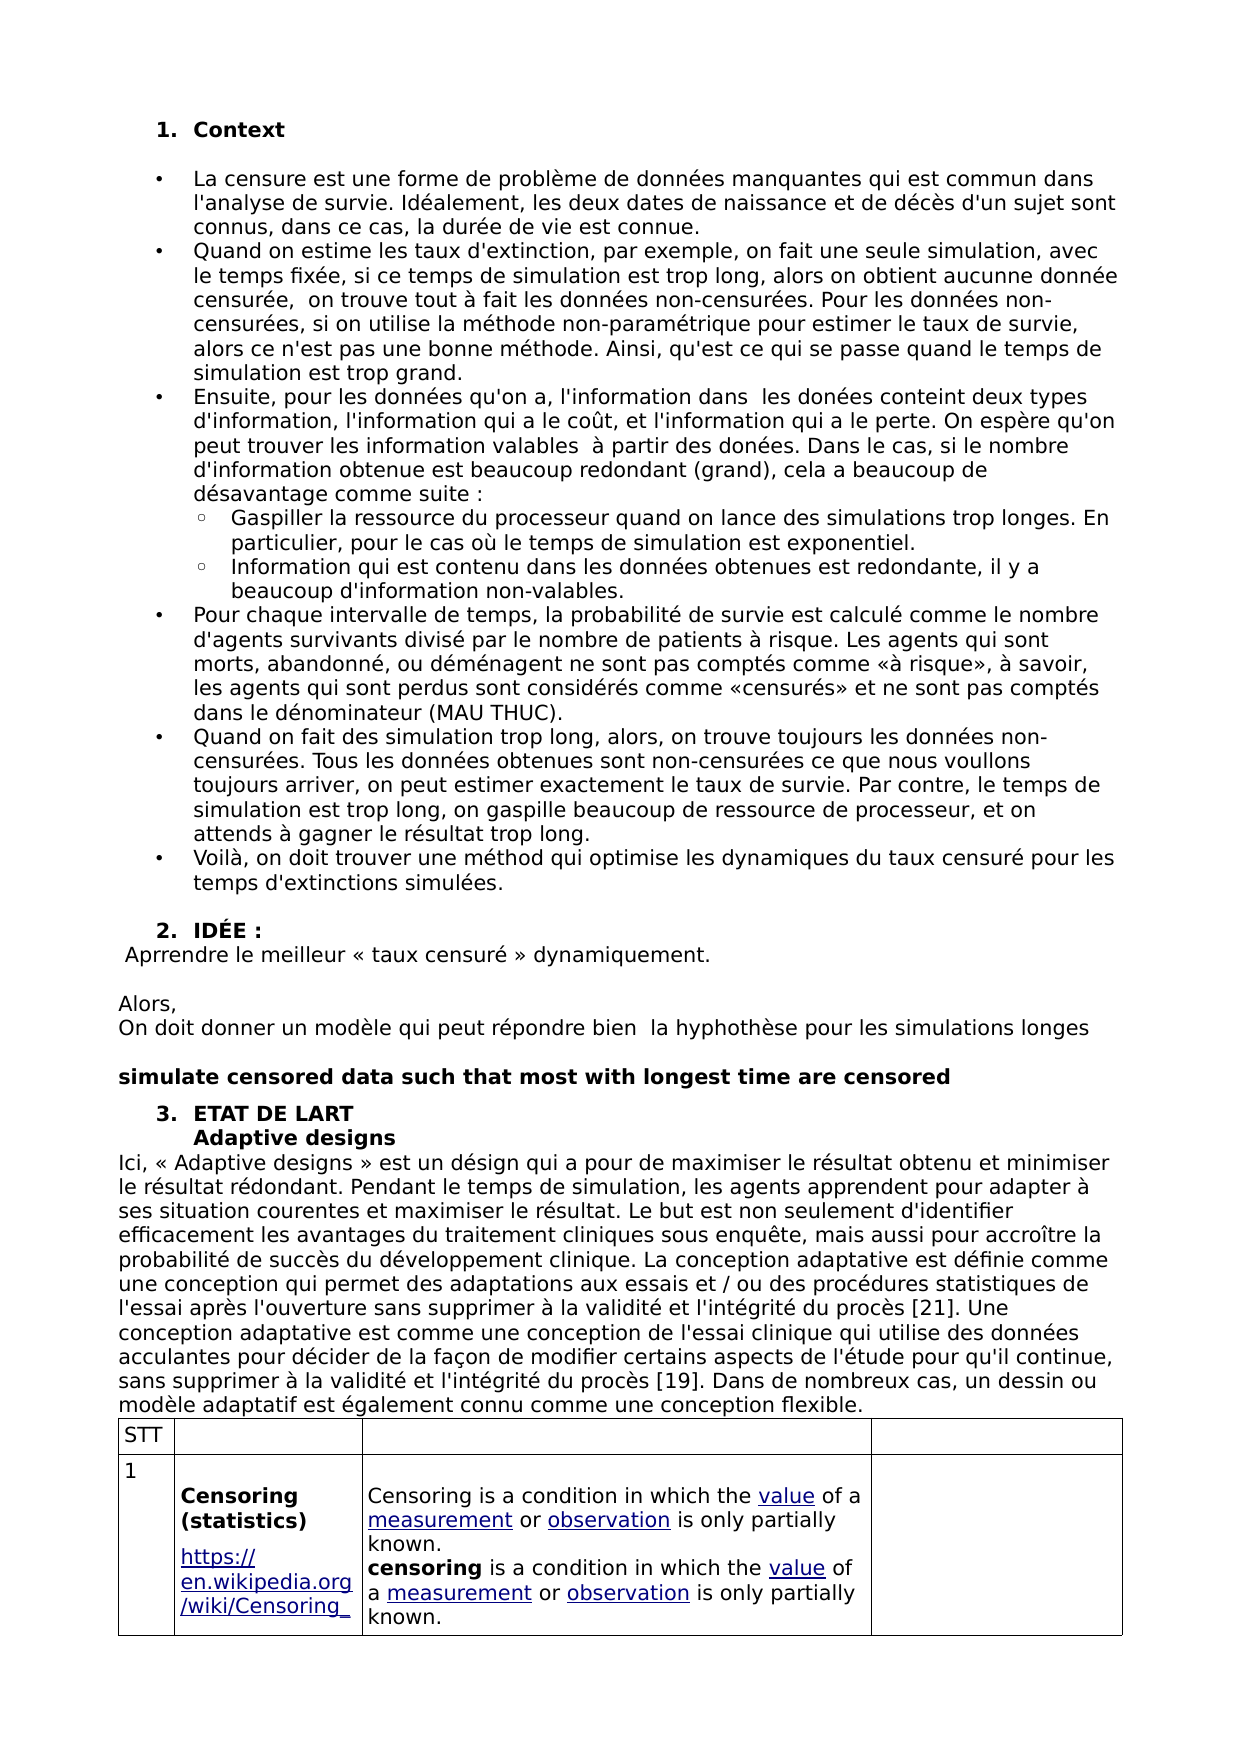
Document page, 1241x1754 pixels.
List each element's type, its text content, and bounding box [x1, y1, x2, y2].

table_cell Censoring (statistics) https://en.wikipedia.org/wiki/Censoring_ [175, 1455, 362, 1635]
table_header [872, 1419, 1122, 1453]
list ETAT DE LART [156, 1102, 1122, 1126]
table_header [175, 1419, 362, 1453]
list Ensuite, pour les données qu'on a, l'information dans les donées conteint deux types d'information, l'information qui a le coût, et l'information qui a le perte. On espère qu'on peut trouver les information valables à partir des donées. Dans le cas, si le nombre d'information obtenue est beaucoup redondant (grand), cela a beaucoup de désavantage comme suite : [156, 385, 1122, 506]
table_header [363, 1419, 871, 1453]
table_cell 1 [119, 1455, 174, 1635]
list Gaspiller la ressource du processeur quand on lance des simulations trop longes. En particulier, pour le cas où le temps de simulation est exponentiel. [193, 506, 1122, 555]
subtitle simulate censored data such that most with longest time are censored [118, 1065, 1122, 1090]
list Voilà, on doit trouver une méthod qui optimise les dynamiques du taux censuré pour les temps d'extinctions simulées. [156, 846, 1122, 895]
list Quand on estime les taux d'extinction, par exemple, on fait une seule simulation, avec le temps fixée, si ce temps de simulation est trop long, alors on obtient aucunne donnée censurée, on trouve tout à fait les données non-censurées. Pour les données non-censurées, si on utilise la méthode non-paramétrique pour estimer le taux de survie, alors ce n'est pas une bonne méthode. Ainsi, qu'est ce qui se passe quand le temps de simulation est trop grand. [156, 239, 1122, 385]
table_cell [872, 1455, 1122, 1635]
text On doit donner un modèle qui peut répondre bien la hyphothèse pour les simulations longes [118, 1016, 1122, 1040]
list Context [156, 118, 1122, 142]
text Aprrendre le meilleur « taux censuré » dynamiquement. [118, 943, 1122, 968]
text Ici, « Adaptive designs » est un désign qui a pour de maximiser le résultat obtenu et minimiser le résultat rédondant. Pendant le temps de simulation, les agents apprendent pour adapter à ses situation courentes et maximiser le résultat. Le but est non seulement d'identifier efficacement les avantages du traitement cliniques sous enquête, mais aussi pour accroître la probabilité de succès du développement clinique. La conception adaptative est définie comme une conception qui permet des adaptations aux essais et / ou des procédures statistiques de l'essai après l'ouverture sans supprimer à la validité et l'intégrité du procès [21]. Une conception adaptative est comme une conception de l'essai clinique qui utilise des données acculantes pour décider de la façon de modifier certains aspects de l'étude pour qu'il continue, sans supprimer à la validité et l'intégrité du procès [19]. Dans de nombreux cas, un dessin ou modèle adaptatif est également connu comme une conception flexible. [118, 1151, 1122, 1418]
text Alors, [118, 992, 1122, 1016]
list La censure est une forme de problème de données manquantes qui est commun dans l'analyse de survie. Idéalement, les deux dates de naissance et de décès d'un sujet sont connus, dans ce cas, la durée de vie est connue. [156, 167, 1122, 239]
list IDÉE : [156, 919, 1122, 943]
list Pour chaque intervalle de temps, la probabilité de survie est calculé comme le nombre d'agents survivants divisé par le nombre de patients à risque. Les agents qui sont morts, abandonné, ou déménagent ne sont pas comptés comme «à risque», à savoir, les agents qui sont perdus sont considérés comme «censurés» et ne sont pas comptés dans le dénominateur (MAU THUC). [156, 603, 1122, 725]
list Quand on fait des simulation trop long, alors, on trouve toujours les données non-censurées. Tous les données obtenues sont non-censurées ce que nous voullons toujours arriver, on peut estimer exactement le taux de survie. Par contre, le temps de simulation est trop long, on gaspille beaucoup de ressource de processeur, et on attends à gagner le résultat trop long. [156, 725, 1122, 846]
list Information qui est contenu dans les données obtenues est redondante, il y a beaucoup d'information non-valables. [193, 555, 1122, 603]
list Adaptive designs [156, 1126, 1122, 1151]
table_cell Censoring is a condition in which the value of a measurement or observation is only partially known. censoring is a condition in which the value of a measurement or observation is only partially known. [363, 1455, 871, 1635]
table_header STT [119, 1419, 174, 1453]
